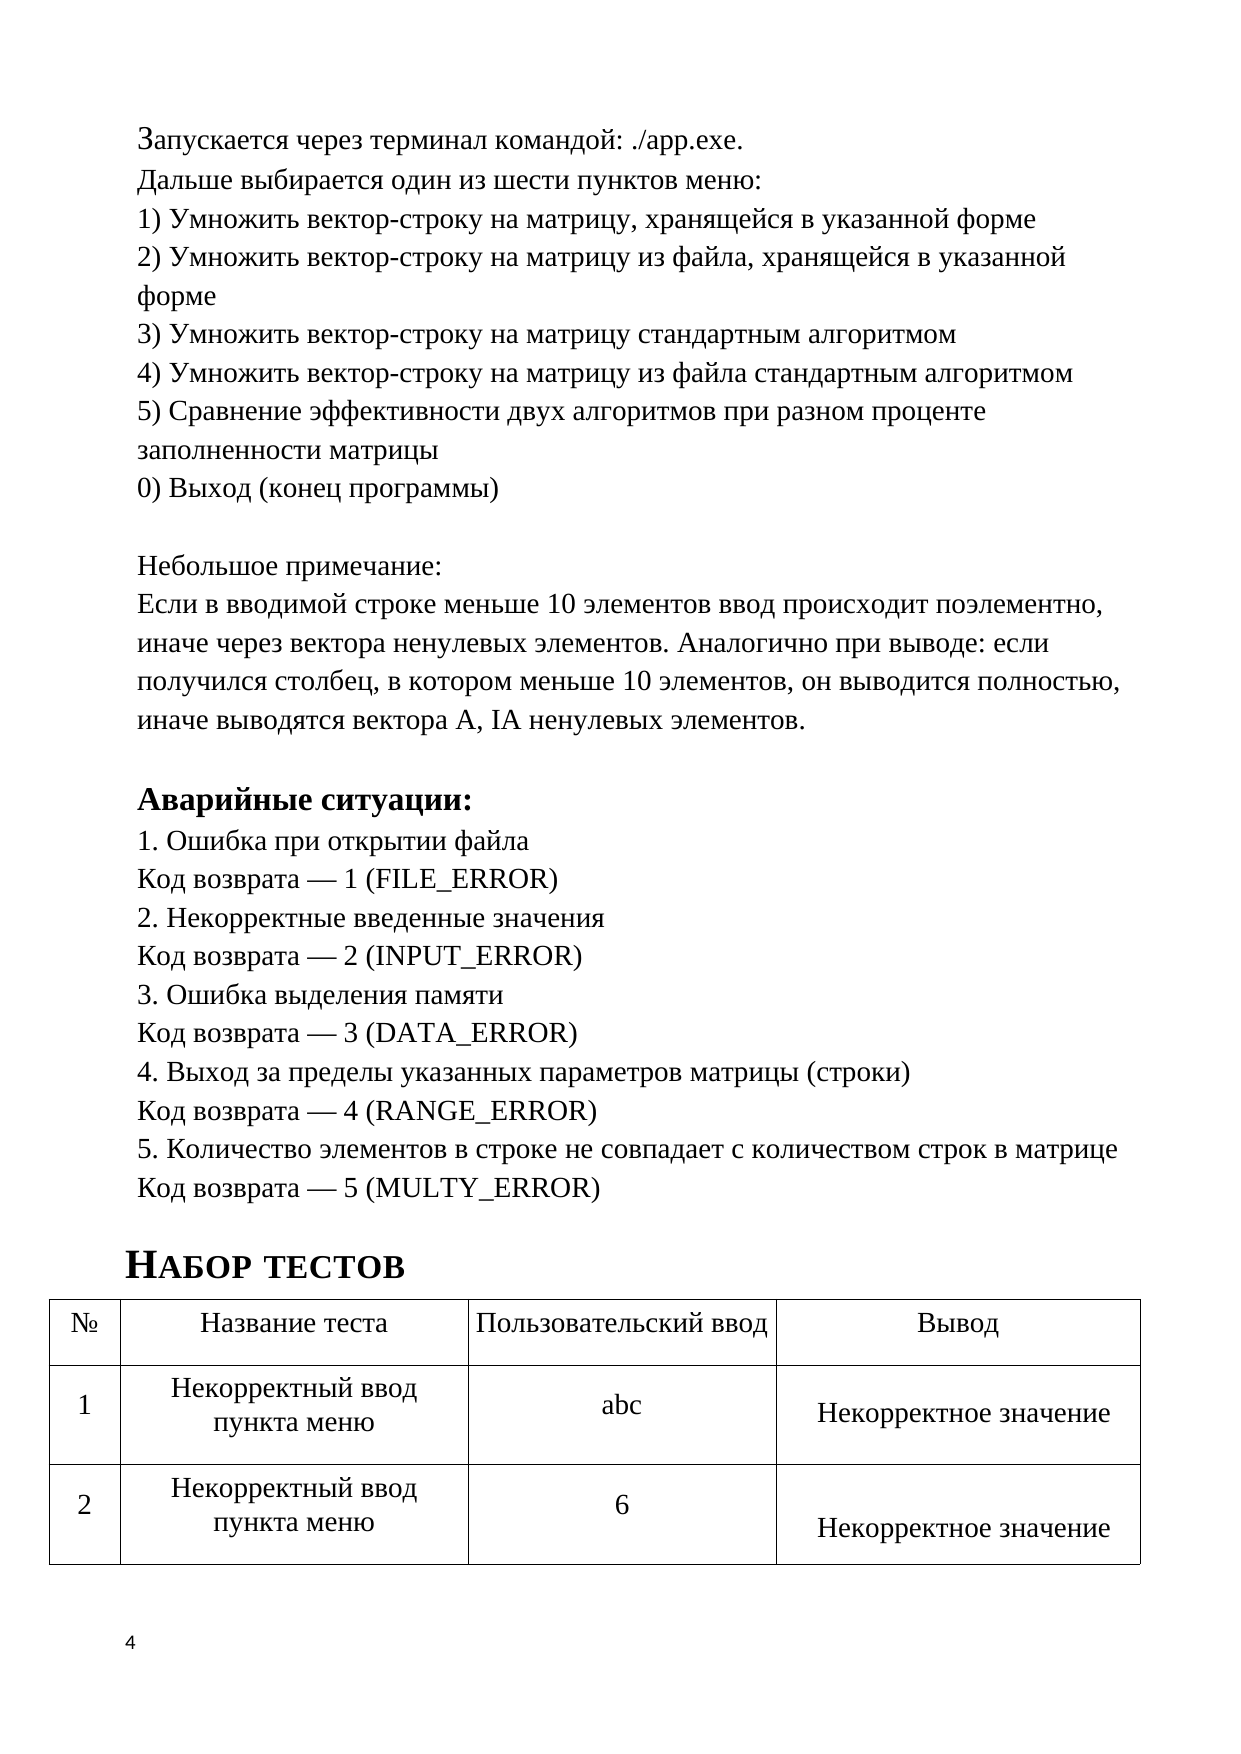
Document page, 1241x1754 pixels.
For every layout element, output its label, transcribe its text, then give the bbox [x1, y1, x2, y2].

table_header Вывод [777, 1300, 1140, 1365]
list Аварийные ситуации: [137, 779, 1152, 817]
table_header Пользовательский ввод [469, 1300, 776, 1365]
table_cell Некорректный ввод пункта меню [121, 1366, 468, 1464]
list 1) Умножить вектор-строку на матрицу, хранящейся в указанной форме [137, 201, 1152, 234]
table_cell 6 [469, 1465, 776, 1564]
list Код возврата — 3 (DATA_ERROR) 4. Выход за пределы указанных параметров матрицы (строки) [137, 1016, 1152, 1088]
table_cell abc [469, 1366, 776, 1464]
table_cell 2 [50, 1465, 120, 1564]
table_cell 1 [50, 1366, 120, 1464]
subtitle Набор тестов [125, 1239, 1152, 1287]
list 1. Ошибка при открытии файла [137, 823, 1152, 856]
list 4) Умножить вектор-строку на матрицу из файла стандартным алгоритмом [137, 355, 1152, 388]
list 2) Умножить вектор-строку на матрицу из файла, хранящейся в указанной форме [137, 239, 1152, 311]
list 0) Выход (конец программы) [137, 471, 1152, 504]
list 5. Количество элементов в строке не совпадает с количеством строк в матрице [137, 1131, 1152, 1165]
list Дальше выбирается один из шести пунктов меню: [137, 162, 1152, 196]
table_cell Некорректное значение [777, 1366, 1140, 1464]
table_cell Некорректный ввод пункта меню [121, 1465, 468, 1564]
list Код возврата — 4 (RANGE_ERROR) [137, 1093, 1152, 1126]
list Код возврата — 5 (MULTY_ERROR) [137, 1170, 1152, 1203]
list Если в вводимой строке меньше 10 элементов ввод происходит поэлементно, иначе через вектора ненулевых элементов. Аналогично при выводе: если получился столбец, в котором меньше 10 элементов, он выводится полностью, иначе выводятся вектора A, IA ненулевых элементов. [137, 586, 1152, 735]
list Запускается через терминал командой: ./app.exe. [137, 118, 1152, 156]
table_header № [50, 1300, 120, 1365]
table_cell Некорректное значение [777, 1465, 1140, 1564]
list 5) Сравнение эффективности двух алгоритмов при разном проценте заполненности матрицы [137, 393, 1152, 466]
list Небольшое примечание: [137, 548, 1152, 581]
list 3) Умножить вектор-строку на матрицу стандартным алгоритмом [137, 316, 1152, 350]
list Код возврата — 2 (INPUT_ERROR) 3. Ошибка выделения памяти [137, 938, 1152, 1011]
list Код возврата — 1 (FILE_ERROR) 2. Некорректные введенные значения [137, 861, 1152, 933]
table_header Название теста [121, 1300, 468, 1365]
